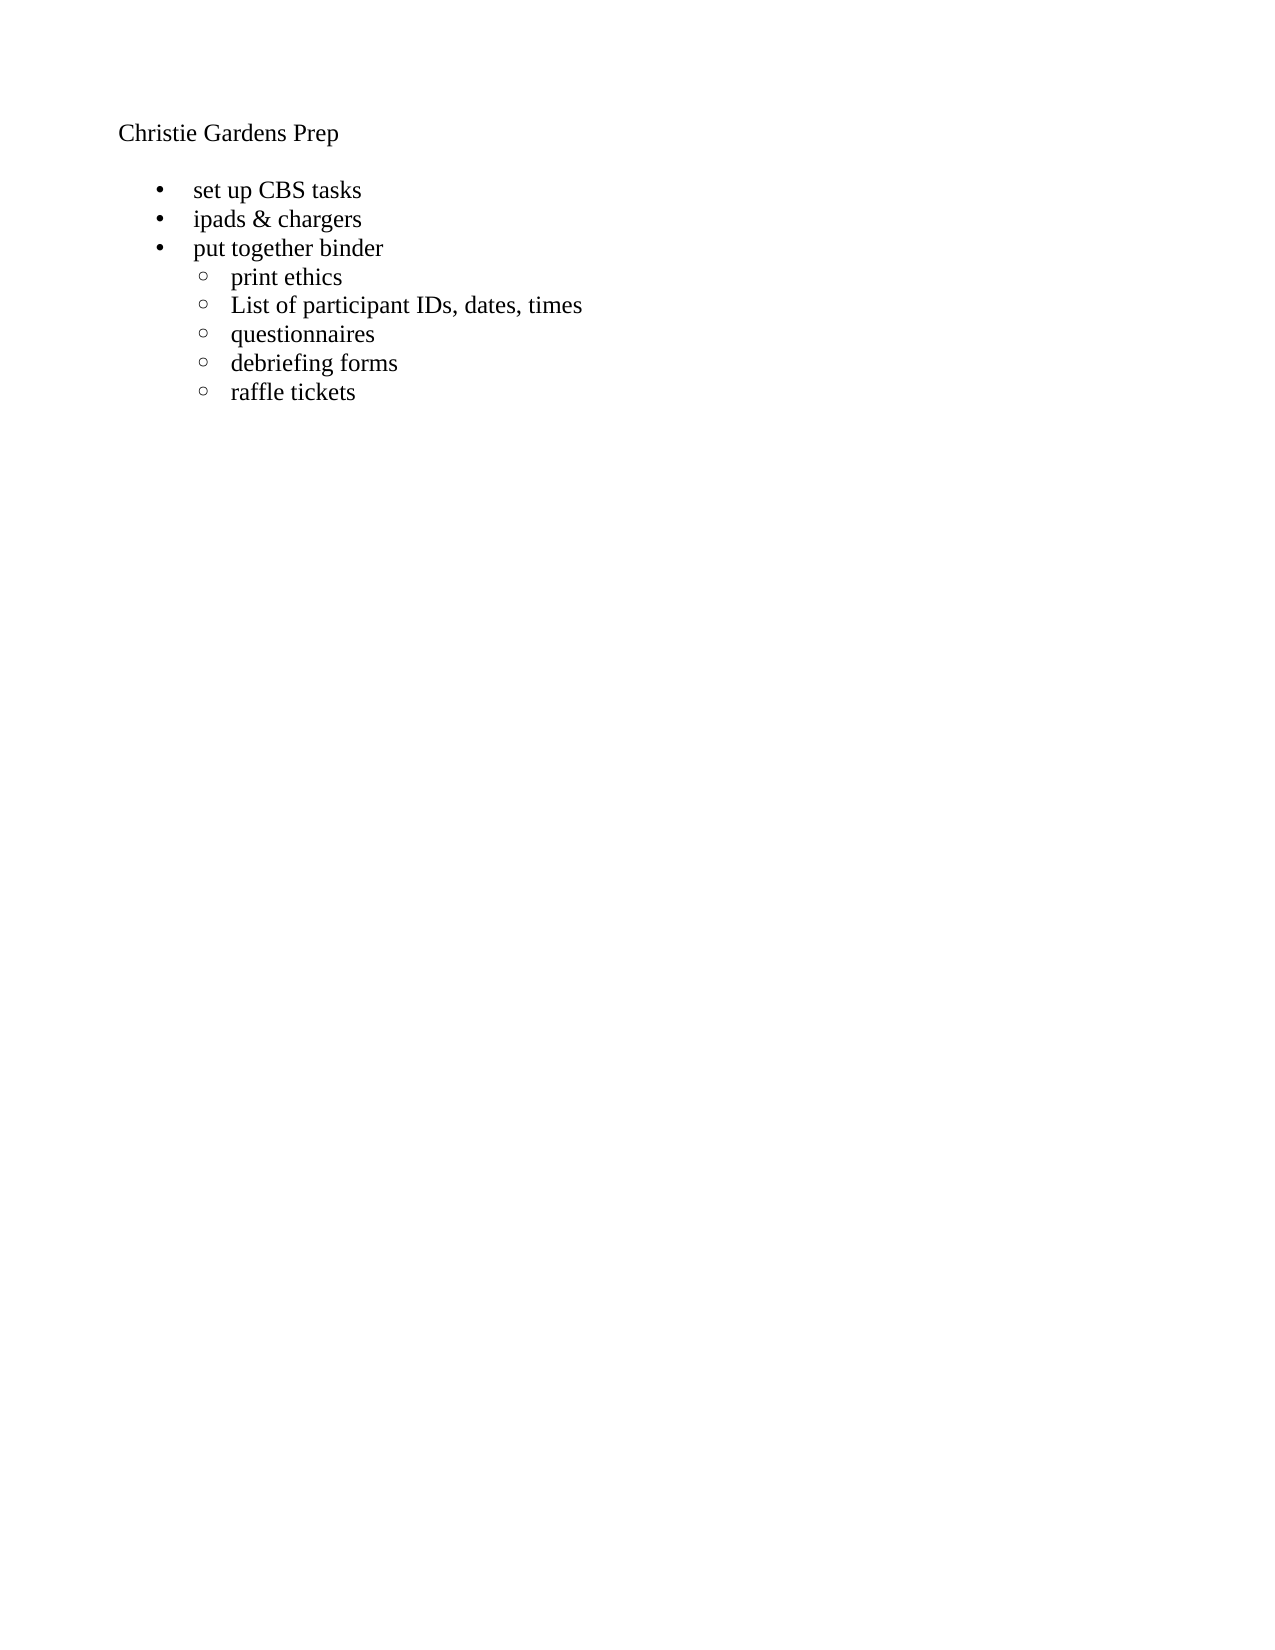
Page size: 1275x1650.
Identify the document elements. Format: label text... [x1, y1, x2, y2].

list print ethics [193, 262, 1157, 291]
list List of participant IDs, dates, times [193, 291, 1157, 319]
list questionnaires [193, 319, 1157, 348]
list ipads & chargers [156, 204, 1157, 233]
list set up CBS tasks [156, 176, 1157, 204]
list raffle tickets [193, 377, 1157, 406]
text Christie Gardens Prep [118, 118, 1157, 147]
list debriefing forms [193, 348, 1157, 377]
list put together binder [156, 233, 1157, 262]
